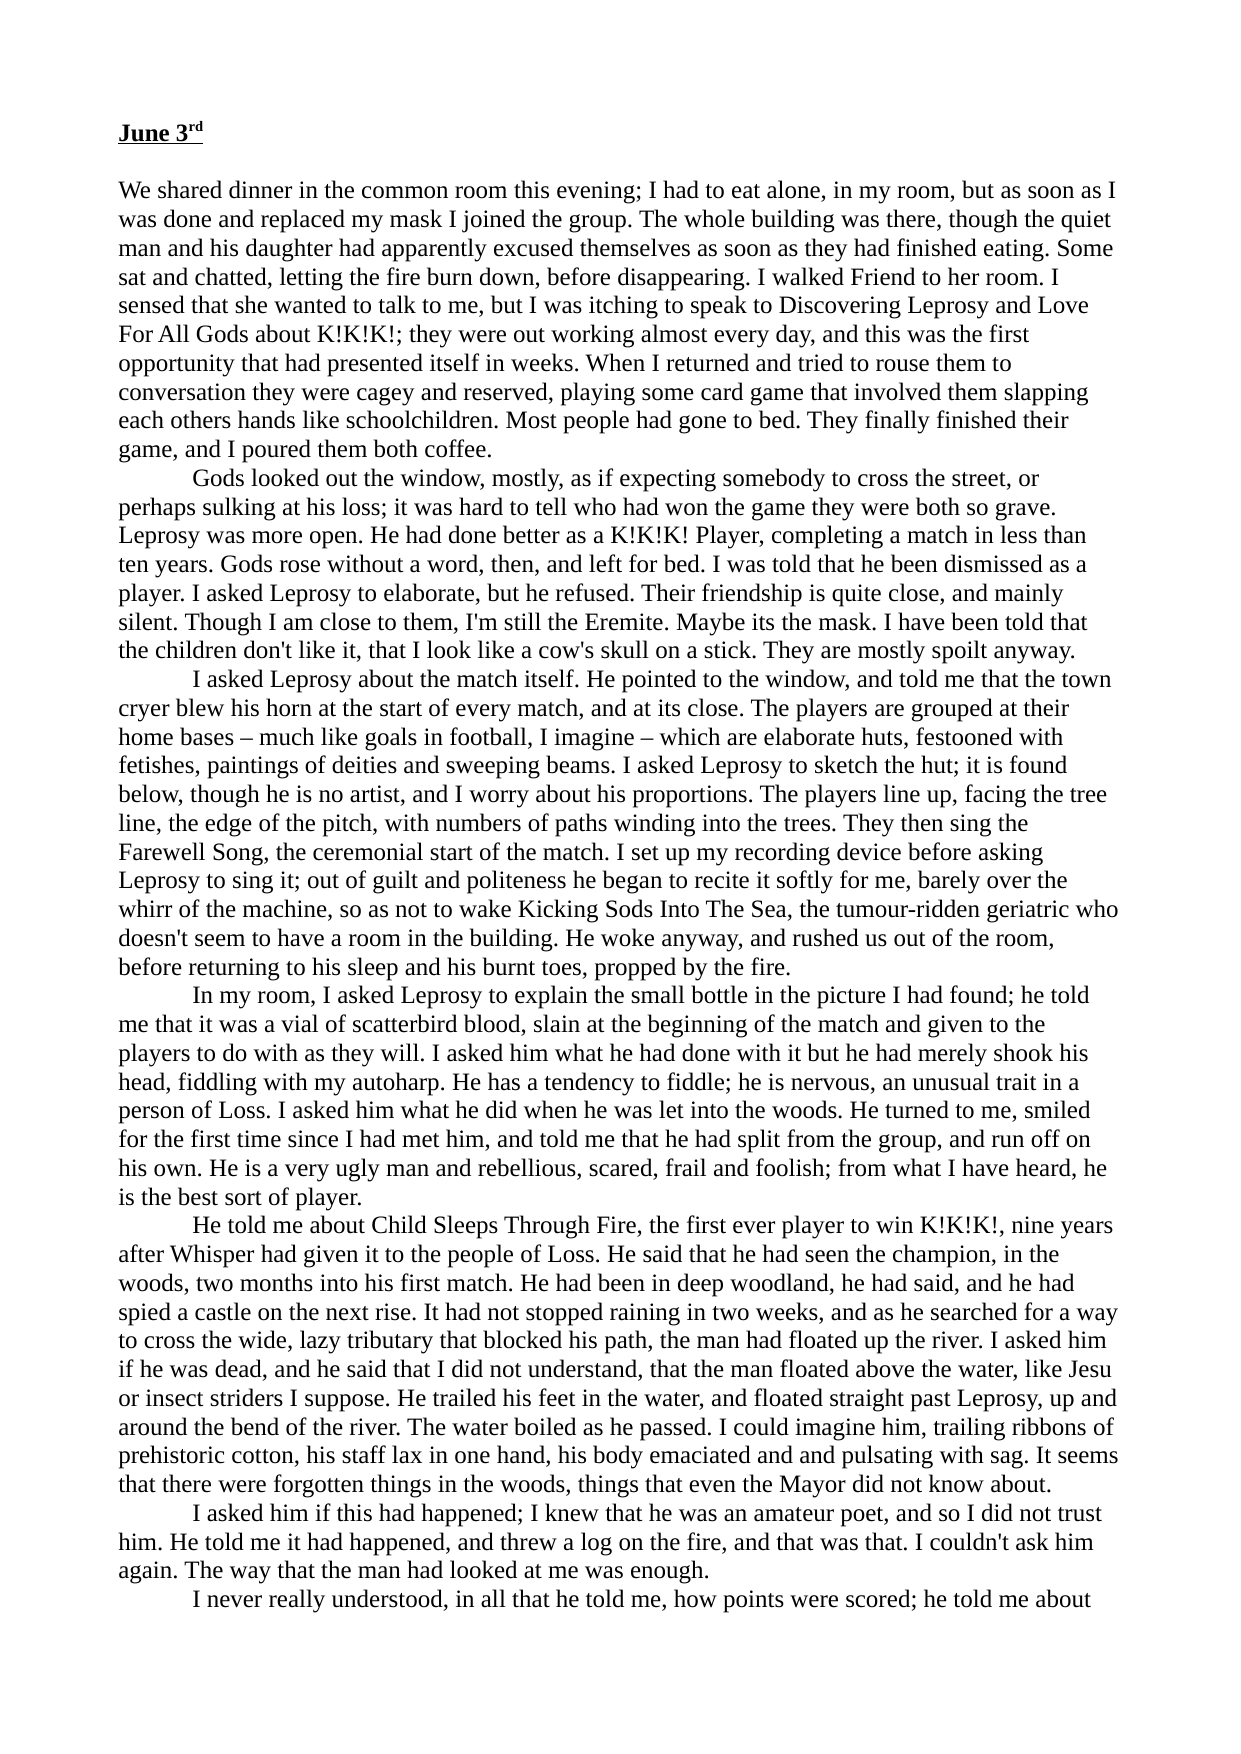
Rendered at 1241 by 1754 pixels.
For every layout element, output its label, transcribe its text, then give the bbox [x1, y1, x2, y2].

text I asked Leprosy about the match itself. He pointed to the window, and told me that the town cryer blew his horn at the start of every match, and at its close. The players are grouped at their home bases – much like goals in football, I imagine – which are elaborate huts, festooned with fetishes, paintings of deities and sweeping beams. I asked Leprosy to sketch the hut; it is found below, though he is no artist, and I worry about his proportions. The players line up, facing the tree line, the edge of the pitch, with numbers of paths winding into the trees. They then sing the Farewell Song, the ceremonial start of the match. I set up my recording device before asking Leprosy to sing it; out of guilt and politeness he began to recite it softly for me, barely over the whirr of the machine, so as not to wake Kicking Sods Into The Sea, the tumour-ridden geriatric who doesn't seem to have a room in the building. He woke anyway, and rushed us out of the room, before returning to his sleep and his burnt toes, propped by the fire. [118, 664, 1122, 981]
text In my room, I asked Leprosy to explain the small bottle in the picture I had found; he told me that it was a vial of scatterbird blood, slain at the beginning of the match and given to the players to do with as they will. I asked him what he had done with it but he had merely shook his head, fiddling with my autoharp. He has a tendency to fiddle; he is nervous, an unusual trait in a person of Loss. I asked him what he did when he was let into the woods. He turned to me, smiled for the first time since I had met him, and told me that he had split from the group, and run off on his own. He is a very ugly man and rebellious, scared, frail and foolish; from what I have heard, he is the best sort of player. [118, 981, 1122, 1211]
text I never really understood, in all that he told me, how points were scored; he told me about [118, 1584, 1122, 1613]
text Gods looked out the window, mostly, as if expecting somebody to cross the street, or perhaps sulking at his loss; it was hard to tell who had won the game they were both so grave. Leprosy was more open. He had done better as a K!K!K! Player, completing a match in less than ten years. Gods rose without a word, then, and left for bed. I was told that he been dismissed as a player. I asked Leprosy to elaborate, but he refused. Their friendship is quite close, and mainly silent. Though I am close to them, I'm still the Eremite. Maybe its the mask. I have been told that the children don't like it, that I look like a cow's skull on a stick. They are mostly spoilt anyway. [118, 463, 1122, 664]
text I asked him if this had happened; I knew that he was an amateur poet, and so I did not trust him. He told me it had happened, and threw a log on the fire, and that was that. I couldn't ask him again. The way that the man had looked at me was enough. [118, 1498, 1122, 1584]
text He told me about Child Sleeps Through Fire, the first ever player to win K!K!K!, nine years after Whisper had given it to the people of Loss. He said that he had seen the champion, in the woods, two months into his first match. He had been in deep woodland, he had said, and he had spied a castle on the next rise. It had not stopped raining in two weeks, and as he searched for a way to cross the wide, lazy tributary that blocked his path, the man had floated up the river. I asked him if he was dead, and he said that I did not understand, that the man floated above the water, like Jesu or insect striders I suppose. He trailed his feet in the water, and floated straight past Leprosy, up and around the bend of the river. The water boiled as he passed. I could imagine him, trailing ribbons of prehistoric cotton, his staff lax in one hand, his body emaciated and and pulsating with sag. It seems that there were forgotten things in the woods, things that even the Mayor did not know about. [118, 1211, 1122, 1498]
text We shared dinner in the common room this evening; I had to eat alone, in my room, but as soon as I was done and replaced my mask I joined the group. The whole building was there, though the quiet man and his daughter had apparently excused themselves as soon as they had finished eating. Some sat and chatted, letting the fire burn down, before disappearing. I walked Friend to her room. I sensed that she wanted to talk to me, but I was itching to speak to Discovering Leprosy and Love For All Gods about K!K!K!; they were out working almost every day, and this was the first opportunity that had presented itself in weeks. When I returned and tried to rouse them to conversation they were cagey and reserved, playing some card game that involved them slapping each others hands like schoolchildren. Most people had gone to bed. They finally finished their game, and I poured them both coffee. [118, 176, 1122, 463]
text June 3rd [118, 118, 1122, 147]
